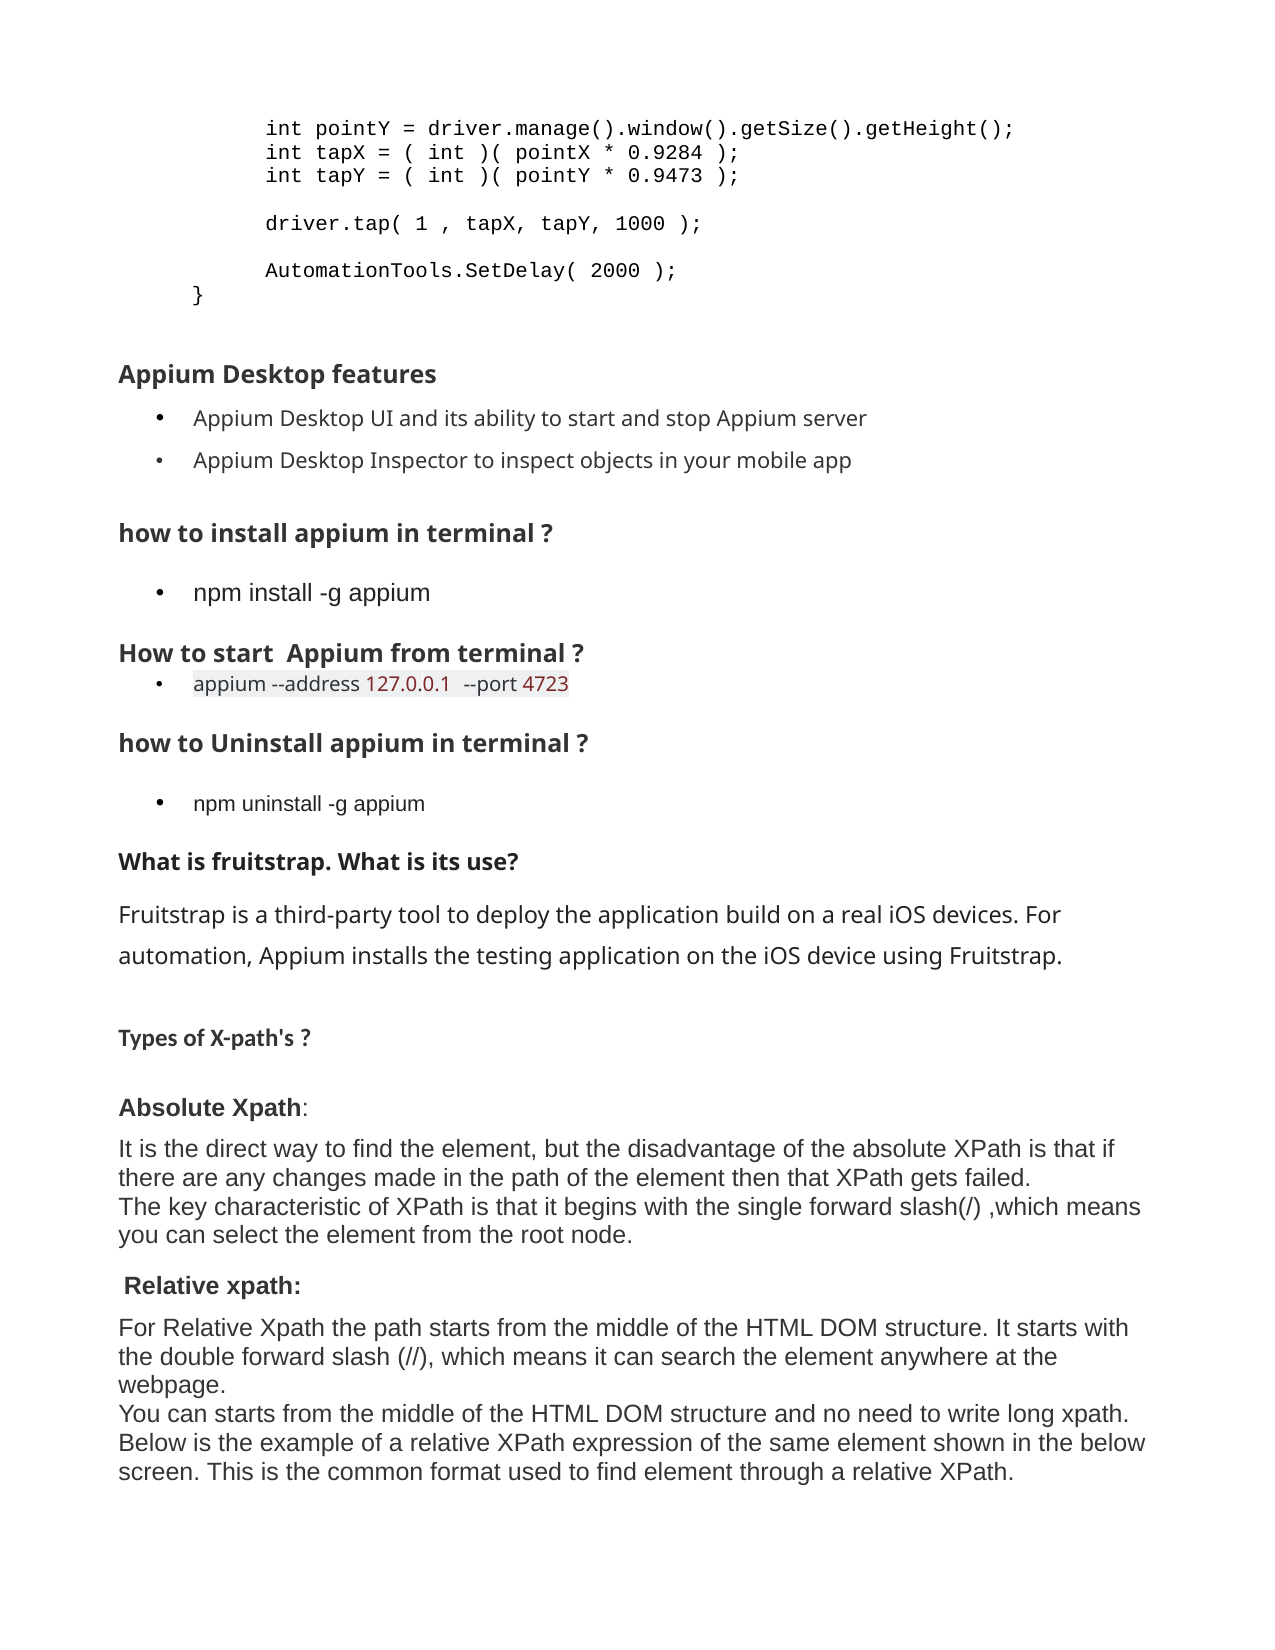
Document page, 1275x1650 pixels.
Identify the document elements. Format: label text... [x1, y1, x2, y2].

text Absolute Xpath: [118, 1093, 1157, 1122]
list Appium Desktop Inspector to inspect objects in your mobile app [156, 445, 1157, 475]
text driver.tap( 1 , tapX, tapY, 1000 ); [118, 213, 1157, 236]
text The key characteristic of XPath is that it begins with the single forward slash(/) ,which means you can select the element from the root node. [118, 1192, 1157, 1249]
subtitle Relative xpath: [118, 1270, 1157, 1300]
subtitle Appium Desktop features [118, 356, 1157, 391]
list npm uninstall -g appium [156, 788, 1157, 817]
text AutomationTools.SetDelay( 2000 ); [118, 260, 1157, 284]
text Types of X-path's ? [118, 1012, 1157, 1052]
text int tapX = ( int )( pointX * 0.9284 ); [118, 142, 1157, 165]
text } [118, 284, 1157, 307]
list Appium Desktop UI and its ability to start and stop Appium server [156, 403, 1157, 433]
text int tapY = ( int )( pointY * 0.9473 ); [118, 165, 1157, 189]
text how to Uninstall appium in terminal ? [118, 726, 1157, 760]
text how to install appium in terminal ? [118, 516, 1157, 550]
text Fruitstrap is a third-party tool to deploy the application build on a real iOS devices. For automation, Appium installs the testing application on the iOS device using Fruitstrap. [118, 890, 1157, 971]
list appium --address 127.0.0.1 --port 4723 [156, 669, 1157, 697]
text int pointY = driver.manage().window().getSize().getHeight(); [118, 118, 1157, 142]
text It is the direct way to find the element, but the disadvantage of the absolute XPath is that if there are any changes made in the path of the element then that XPath gets failed. [118, 1134, 1157, 1192]
text You can starts from the middle of the HTML DOM structure and no need to write long xpath. [118, 1399, 1157, 1428]
list npm install -g appium [156, 578, 1157, 607]
text For Relative Xpath the path starts from the middle of the HTML DOM structure. It starts with the double forward slash (//), which means it can search the element anywhere at the webpage. [118, 1313, 1157, 1399]
text Below is the example of a relative XPath expression of the same element shown in the below screen. This is the common format used to find element through a relative XPath. [118, 1428, 1157, 1485]
text How to start Appium from terminal ? [118, 636, 1157, 669]
text What is fruitstrap. What is its use? [118, 845, 1157, 877]
